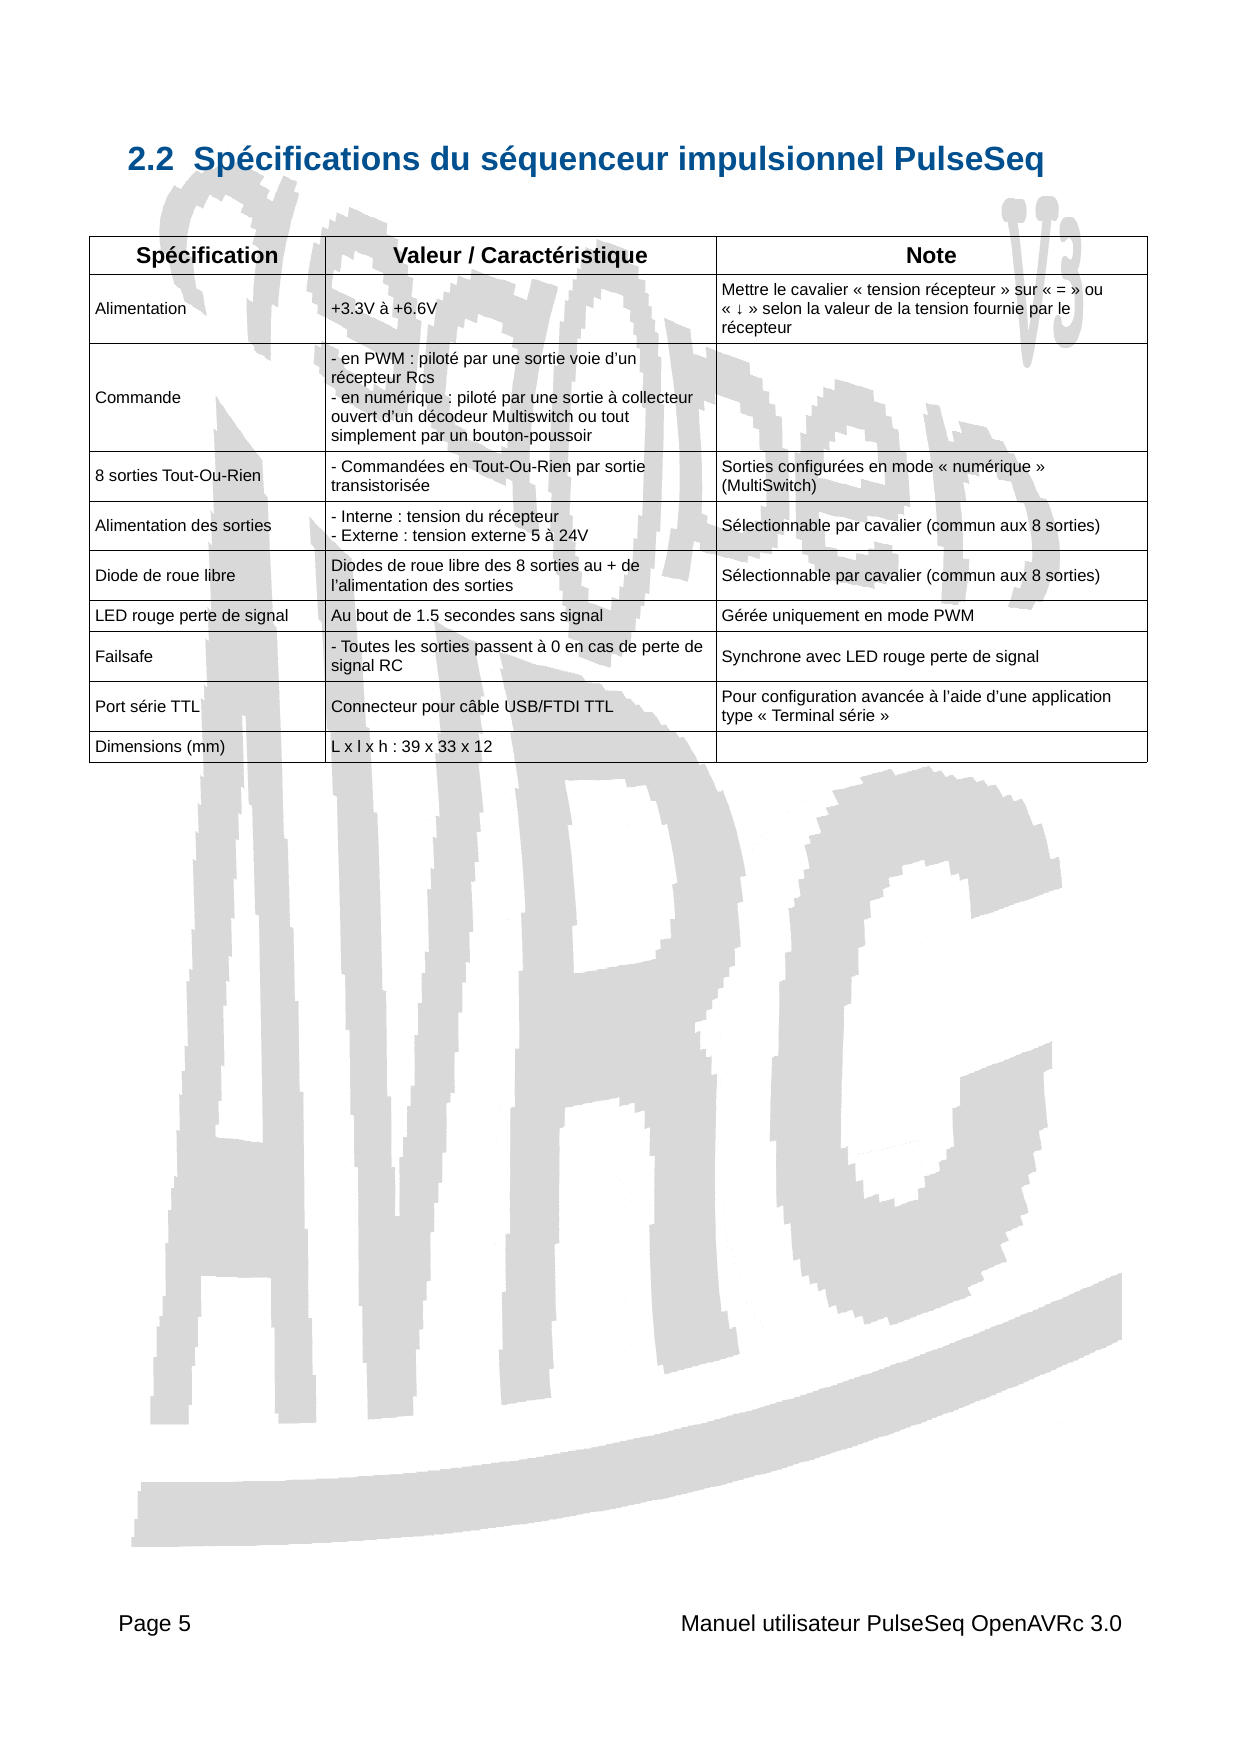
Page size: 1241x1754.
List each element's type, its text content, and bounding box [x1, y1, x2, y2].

table_cell Alimentation [90, 275, 325, 343]
table_cell [717, 732, 1147, 762]
table_cell - Interne : tension du récepteur - Externe : tension externe 5 à 24V [326, 502, 716, 550]
table_cell Alimentation des sorties [90, 502, 325, 550]
table_cell - Toutes les sorties passent à 0 en cas de perte de signal RC [326, 632, 716, 681]
table_cell Commande [90, 344, 325, 451]
table_header Spécification [90, 237, 325, 274]
table_cell Diode de roue libre [90, 551, 325, 600]
table_cell Au bout de 1.5 secondes sans signal [326, 601, 716, 631]
table_cell +3.3V à +6.6V [326, 275, 716, 343]
table_cell Sélectionnable par cavalier (commun aux 8 sorties) [717, 502, 1147, 550]
table_cell - Commandées en Tout-Ou-Rien par sortie transistorisée [326, 452, 716, 501]
table_cell Sélectionnable par cavalier (commun aux 8 sorties) [717, 551, 1147, 600]
table_cell Mettre le cavalier « tension récepteur » sur « = » ou « ↓ » selon la valeur de la tension fournie par le récepteur [717, 275, 1147, 343]
table_cell Failsafe [90, 632, 325, 681]
table_cell Gérée uniquement en mode PWM [717, 601, 1147, 631]
table_cell Connecteur pour câble USB/FTDI TTL [326, 682, 716, 731]
table_cell - en PWM : piloté par une sortie voie d’un récepteur Rcs - en numérique : piloté par une sortie à collecteur ouvert d’un décodeur Multiswitch ou tout simplement par un bouton-poussoir [326, 344, 716, 451]
table_cell Synchrone avec LED rouge perte de signal [717, 632, 1147, 681]
table_cell 8 sorties Tout-Ou-Rien [90, 452, 325, 501]
subtitle Spécifications du séquenceur impulsionnel PulseSeq [118, 139, 1122, 178]
table_cell Dimensions (mm) [90, 732, 325, 762]
table_cell LED rouge perte de signal [90, 601, 325, 631]
table_cell Port série TTL [90, 682, 325, 731]
table_cell L x l x h : 39 x 33 x 12 [326, 732, 716, 762]
table_cell Pour configuration avancée à l’aide d’une application type « Terminal série » [717, 682, 1147, 731]
table_cell [717, 344, 1147, 451]
table_cell Sorties configurées en mode « numérique » (MultiSwitch) [717, 452, 1147, 501]
table_cell Diodes de roue libre des 8 sorties au + de l’alimentation des sorties [326, 551, 716, 600]
table_header Note [717, 237, 1147, 274]
table_header Valeur / Caractéristique [326, 237, 716, 274]
